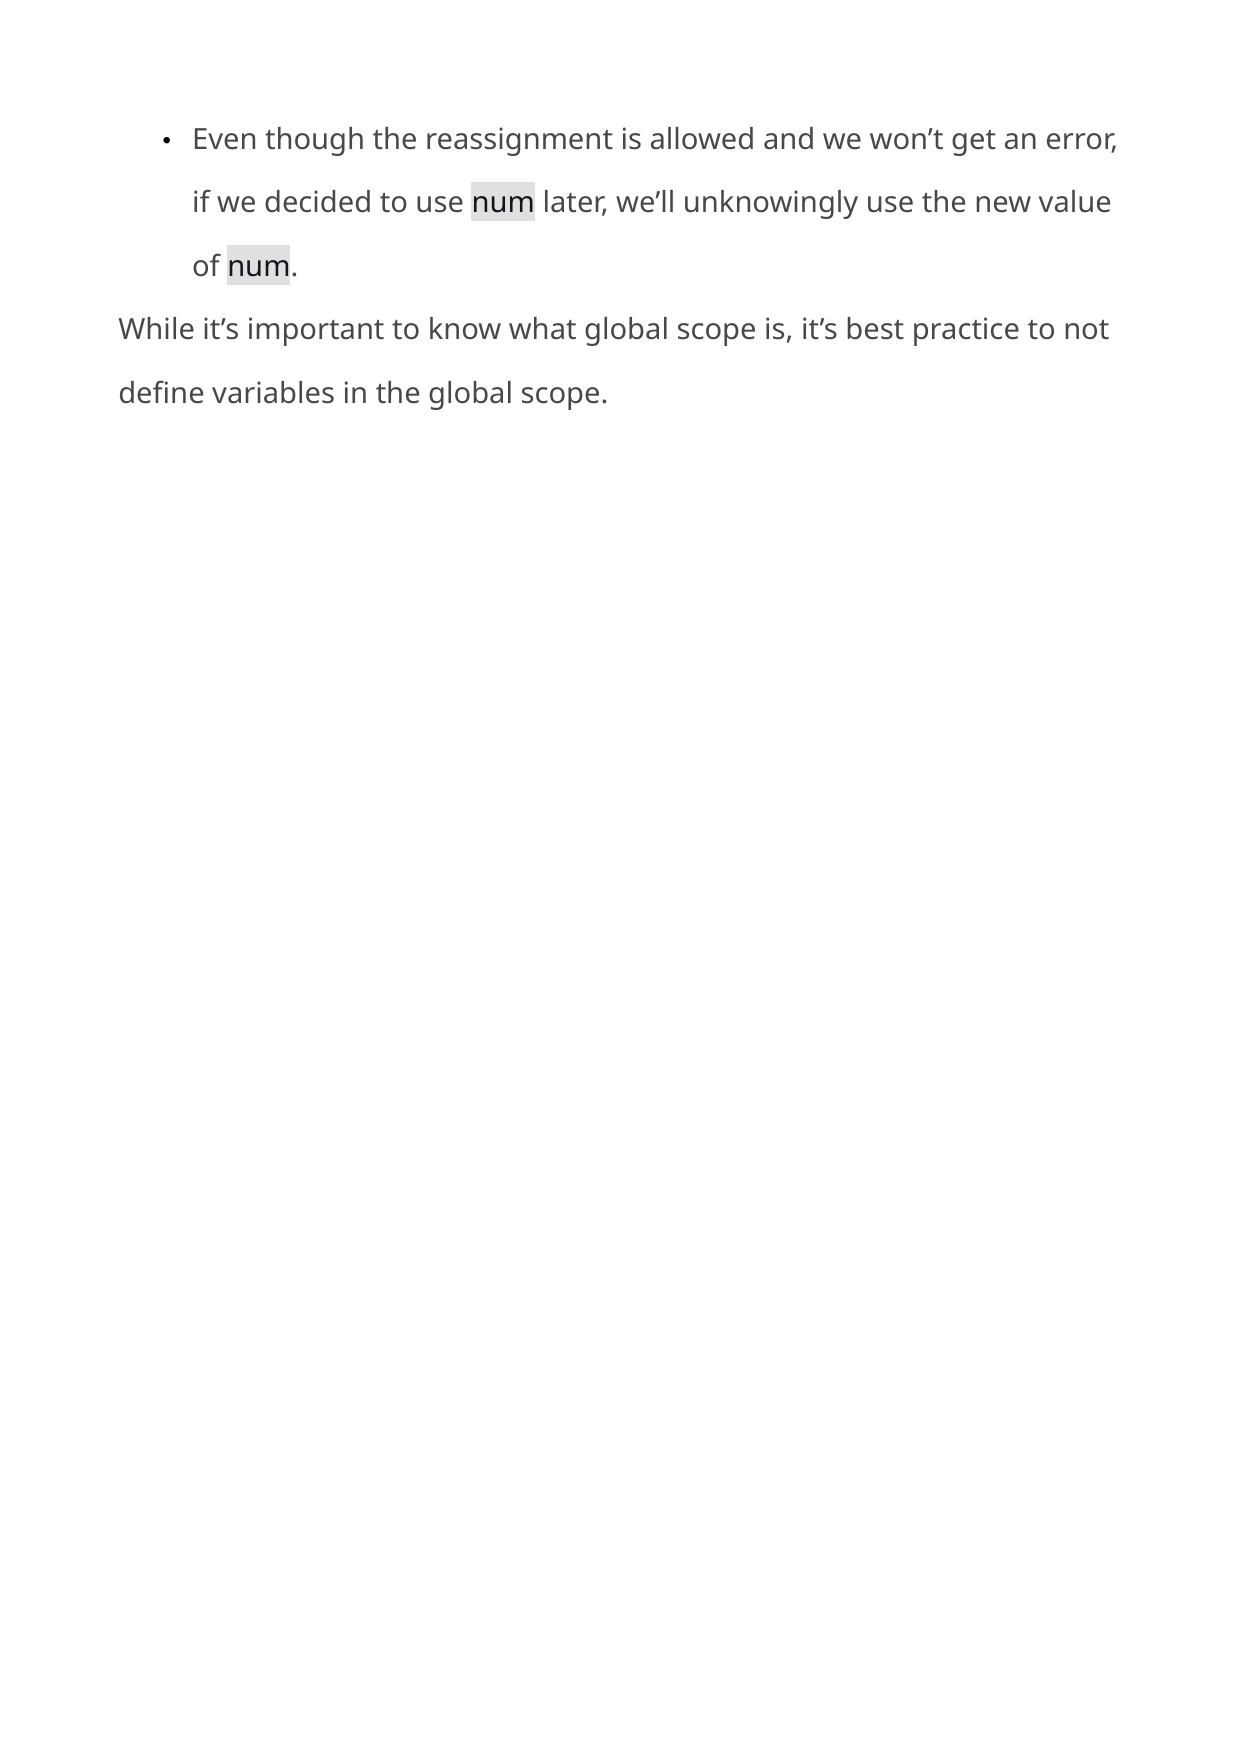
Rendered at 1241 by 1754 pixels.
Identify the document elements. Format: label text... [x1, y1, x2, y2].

list Even though the reassignment is allowed and we won’t get an error, if we decided to use num later, we’ll unknowingly use the new value of num. [162, 118, 1122, 285]
text While it’s important to know what global scope is, it’s best practice to not define variables in the global scope. [118, 308, 1122, 412]
